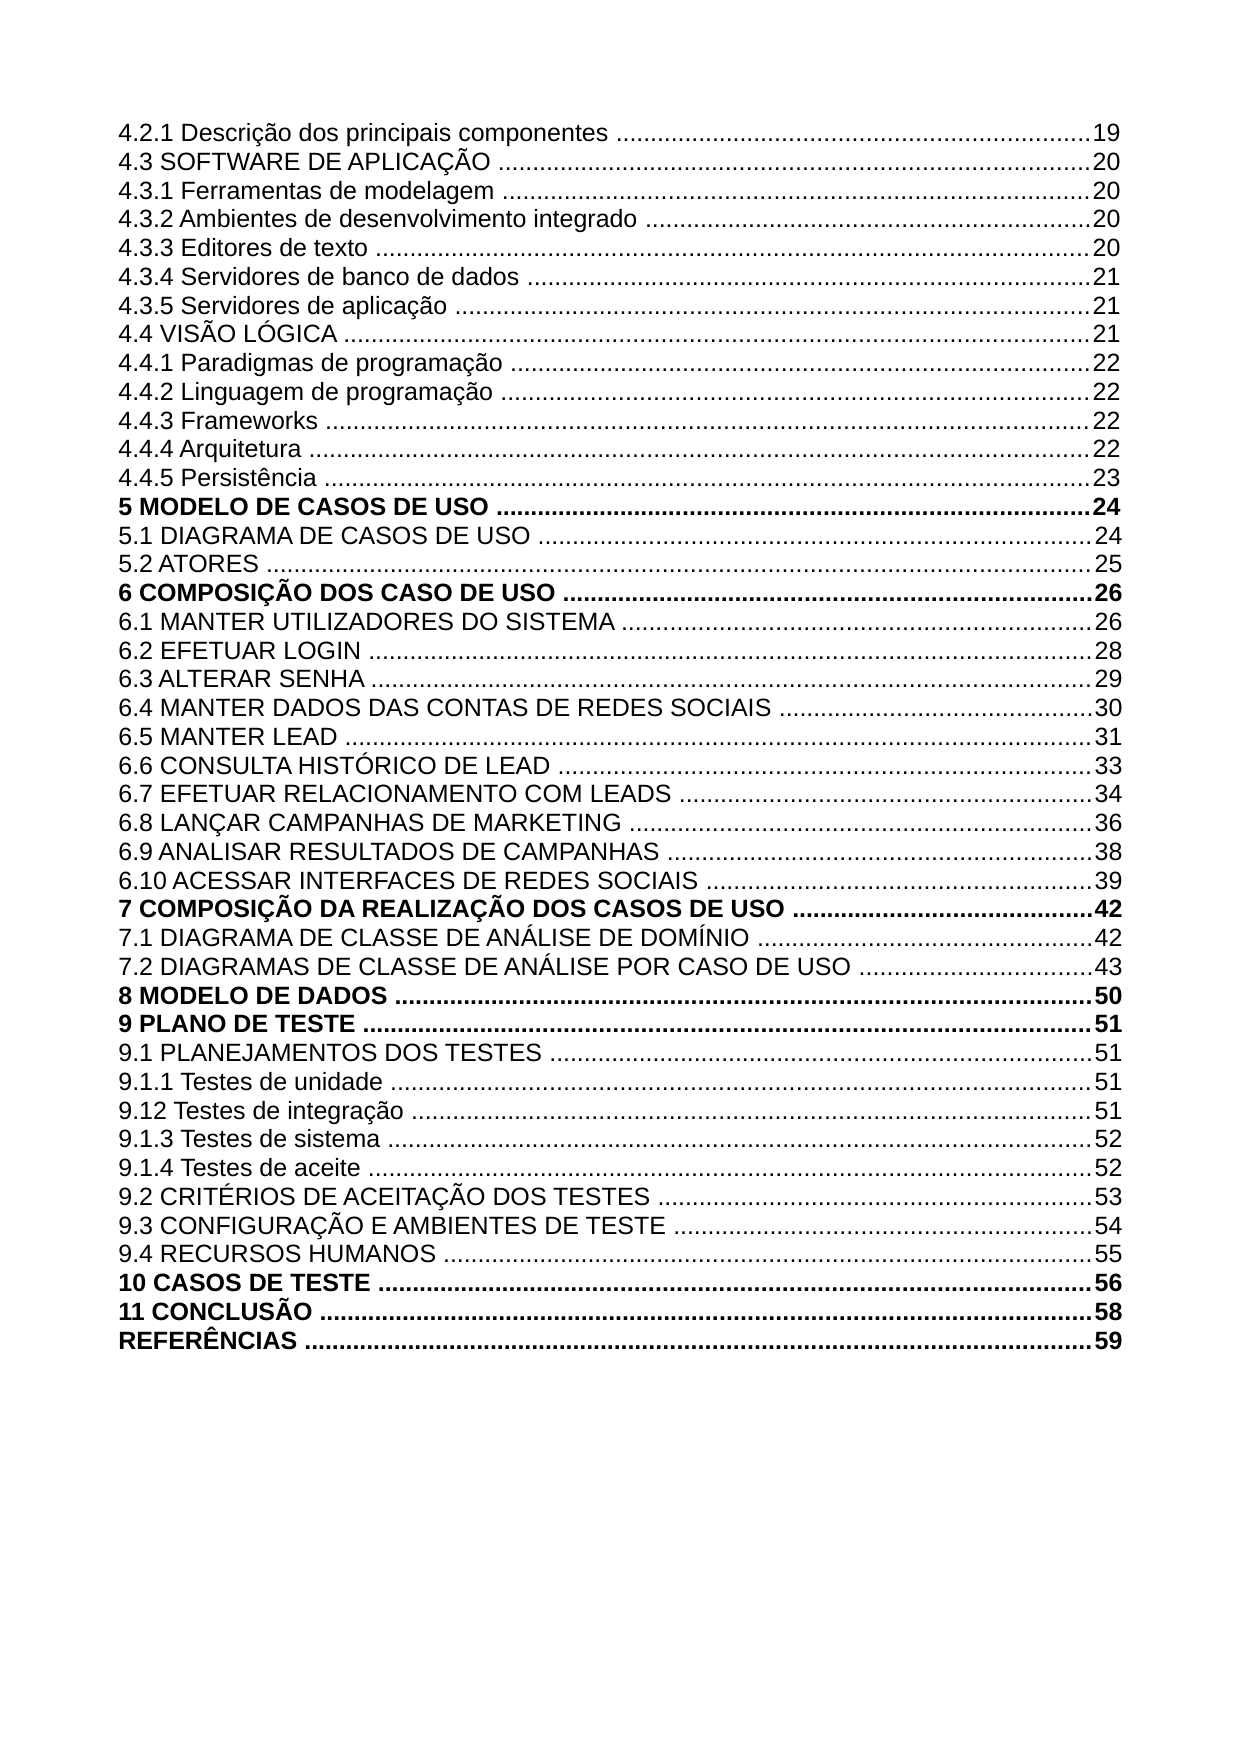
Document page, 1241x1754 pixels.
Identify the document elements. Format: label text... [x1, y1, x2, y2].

text 4.4.3 Frameworks 22 [118, 406, 1122, 434]
text 5.2 ATORES 25 [118, 549, 1122, 578]
text 9.1.4 Testes de aceite 52 [118, 1153, 1122, 1182]
text REFERÊNCIAS 59 [118, 1326, 1122, 1354]
text 4.4.2 Linguagem de programação 22 [118, 377, 1122, 406]
text 6.1 MANTER UTILIZADORES DO SISTEMA 26 [118, 607, 1122, 636]
text 8 MODELO DE DADOS 50 [118, 981, 1122, 1009]
text 5 MODELO DE CASOS DE USO 24 [118, 492, 1122, 521]
text 4.3.1 Ferramentas de modelagem 20 [118, 176, 1122, 204]
text 9.1.1 Testes de unidade 51 [118, 1067, 1122, 1096]
text 11 CONCLUSÃO 58 [118, 1297, 1122, 1326]
text 6.2 EFETUAR LOGIN 28 [118, 636, 1122, 664]
text 9.1.3 Testes de sistema 52 [118, 1124, 1122, 1153]
text 9.4 RECURSOS HUMANOS 55 [118, 1239, 1122, 1268]
text 10 CASOS DE TESTE 56 [118, 1268, 1122, 1297]
text 7 COMPOSIÇÃO DA REALIZAÇÃO DOS CASOS DE USO 42 [118, 894, 1122, 923]
text 7.1 DIAGRAMA DE CLASSE DE ANÁLISE DE DOMÍNIO 42 [118, 923, 1122, 952]
text 5.1 DIAGRAMA DE CASOS DE USO 24 [118, 521, 1122, 549]
text 9.3 CONFIGURAÇÃO E AMBIENTES DE TESTE 54 [118, 1211, 1122, 1239]
text 4.3.3 Editores de texto 20 [118, 233, 1122, 262]
text 4.3.5 Servidores de aplicação 21 [118, 291, 1122, 319]
text 4.4 VISÃO LÓGICA 21 [118, 319, 1122, 348]
text 4.4.1 Paradigmas de programação 22 [118, 348, 1122, 377]
text 6.4 MANTER DADOS DAS CONTAS DE REDES SOCIAIS 30 [118, 693, 1122, 722]
text 4.4.5 Persistência 23 [118, 463, 1122, 492]
text 4.4.4 Arquitetura 22 [118, 434, 1122, 463]
text 7.2 DIAGRAMAS DE CLASSE DE ANÁLISE POR CASO DE USO 43 [118, 952, 1122, 981]
text 4.2.1 Descrição dos principais componentes 19 [118, 118, 1122, 147]
text 6.9 ANALISAR RESULTADOS DE CAMPANHAS 38 [118, 837, 1122, 866]
text 4.3 SOFTWARE DE APLICAÇÃO 20 [118, 147, 1122, 176]
text 9.12 Testes de integração 51 [118, 1096, 1122, 1124]
text 4.3.2 Ambientes de desenvolvimento integrado 20 [118, 204, 1122, 233]
text 6.5 MANTER LEAD 31 [118, 722, 1122, 751]
text 9.2 CRITÉRIOS DE ACEITAÇÃO DOS TESTES 53 [118, 1182, 1122, 1211]
text 6.8 LANÇAR CAMPANHAS DE MARKETING 36 [118, 808, 1122, 837]
text 9.1 PLANEJAMENTOS DOS TESTES 51 [118, 1038, 1122, 1067]
text 6.3 ALTERAR SENHA 29 [118, 664, 1122, 693]
text 6.6 CONSULTA HISTÓRICO DE LEAD 33 [118, 751, 1122, 779]
text 4.3.4 Servidores de banco de dados 21 [118, 262, 1122, 291]
text 9 PLANO DE TESTE 51 [118, 1009, 1122, 1038]
text 6.7 EFETUAR RELACIONAMENTO COM LEADS 34 [118, 779, 1122, 808]
text 6 COMPOSIÇÃO DOS CASO DE USO 26 [118, 578, 1122, 607]
text 6.10 ACESSAR INTERFACES DE REDES SOCIAIS 39 [118, 866, 1122, 894]
